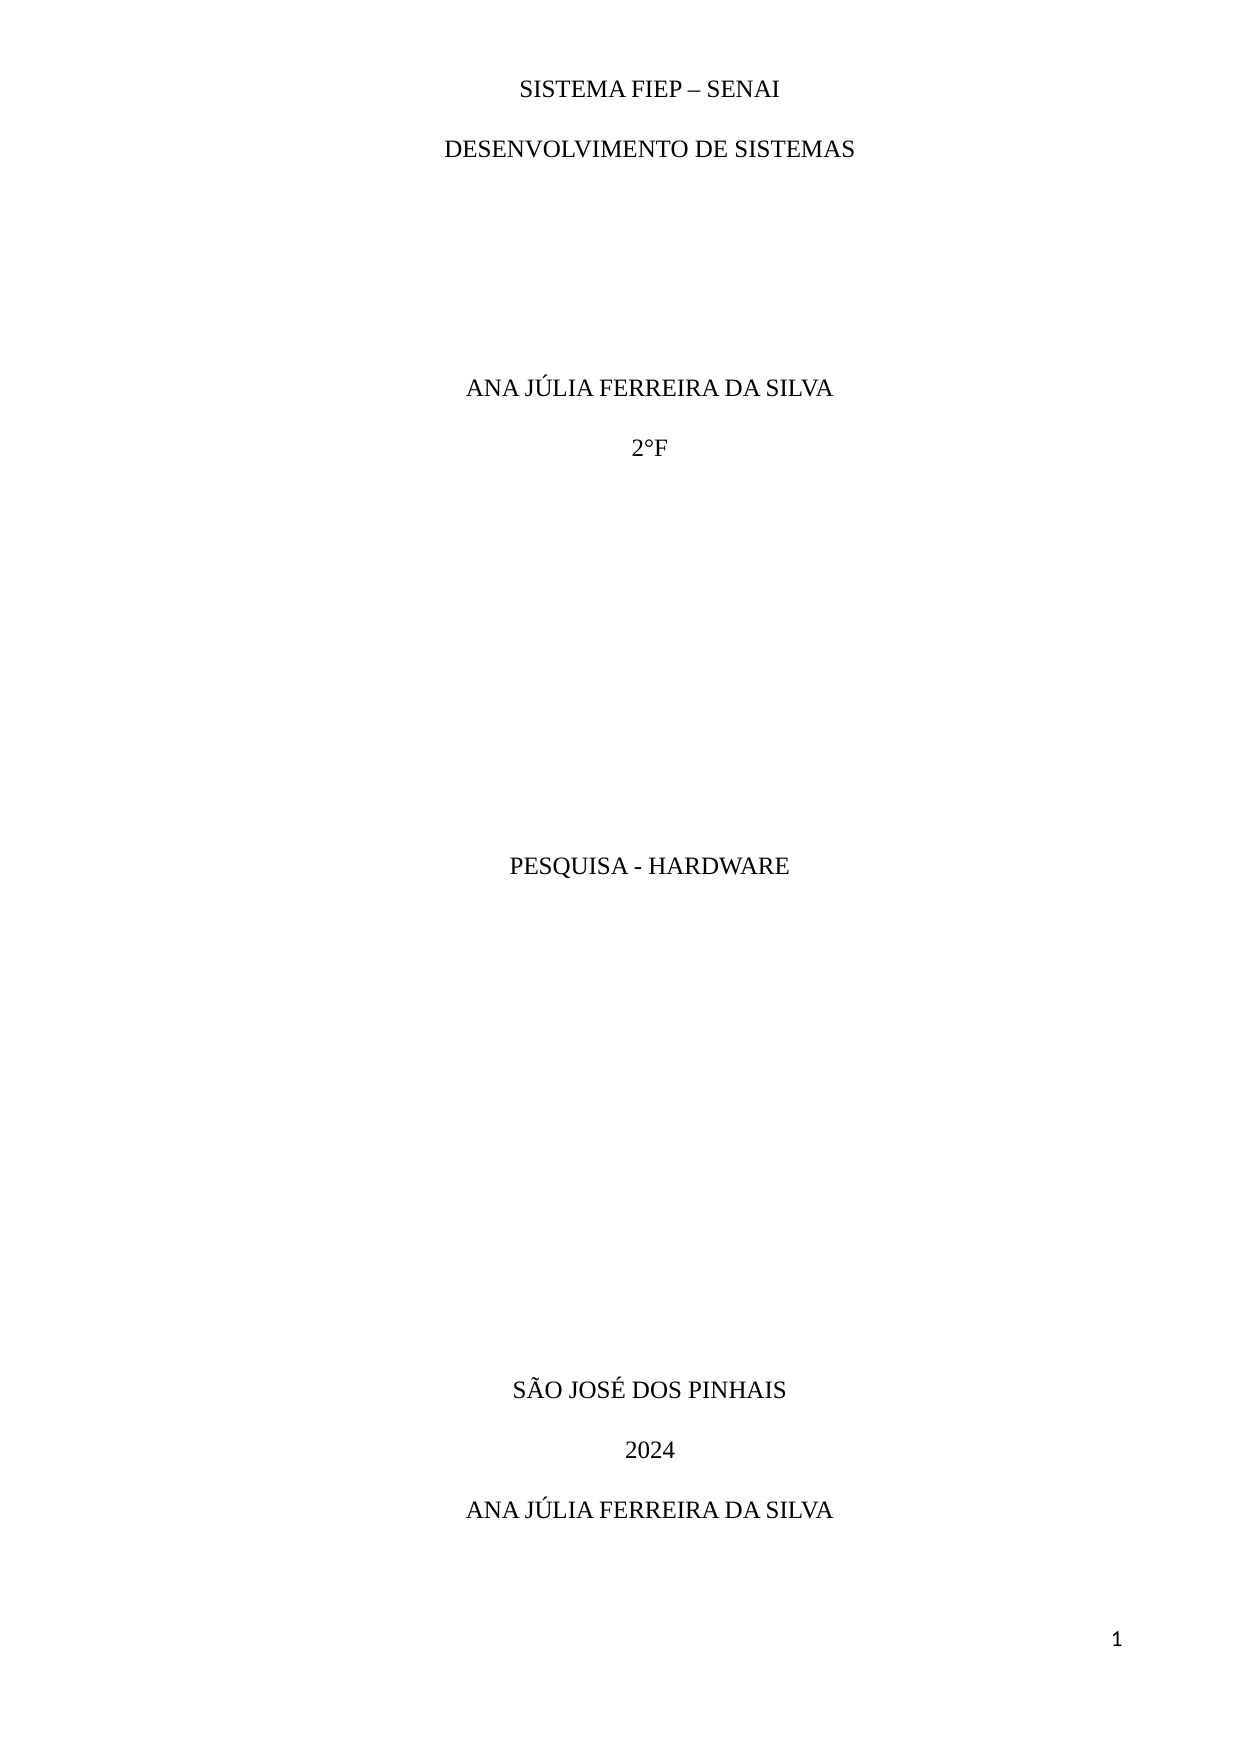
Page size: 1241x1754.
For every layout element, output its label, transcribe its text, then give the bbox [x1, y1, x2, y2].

text DESENVOLVIMENTO DE SISTEMAS [177, 134, 1122, 162]
text SÃO JOSÉ DOS PINHAIS [177, 1375, 1122, 1404]
text 2°F [177, 433, 1122, 461]
text SISTEMA FIEP – SENAI [177, 74, 1122, 103]
text 2024 [177, 1435, 1122, 1464]
text ANA JÚLIA FERREIRA DA SILVA [177, 1495, 1122, 1523]
text ANA JÚLIA FERREIRA DA SILVA [177, 373, 1122, 402]
text PESQUISA - HARDWARE [177, 851, 1122, 880]
